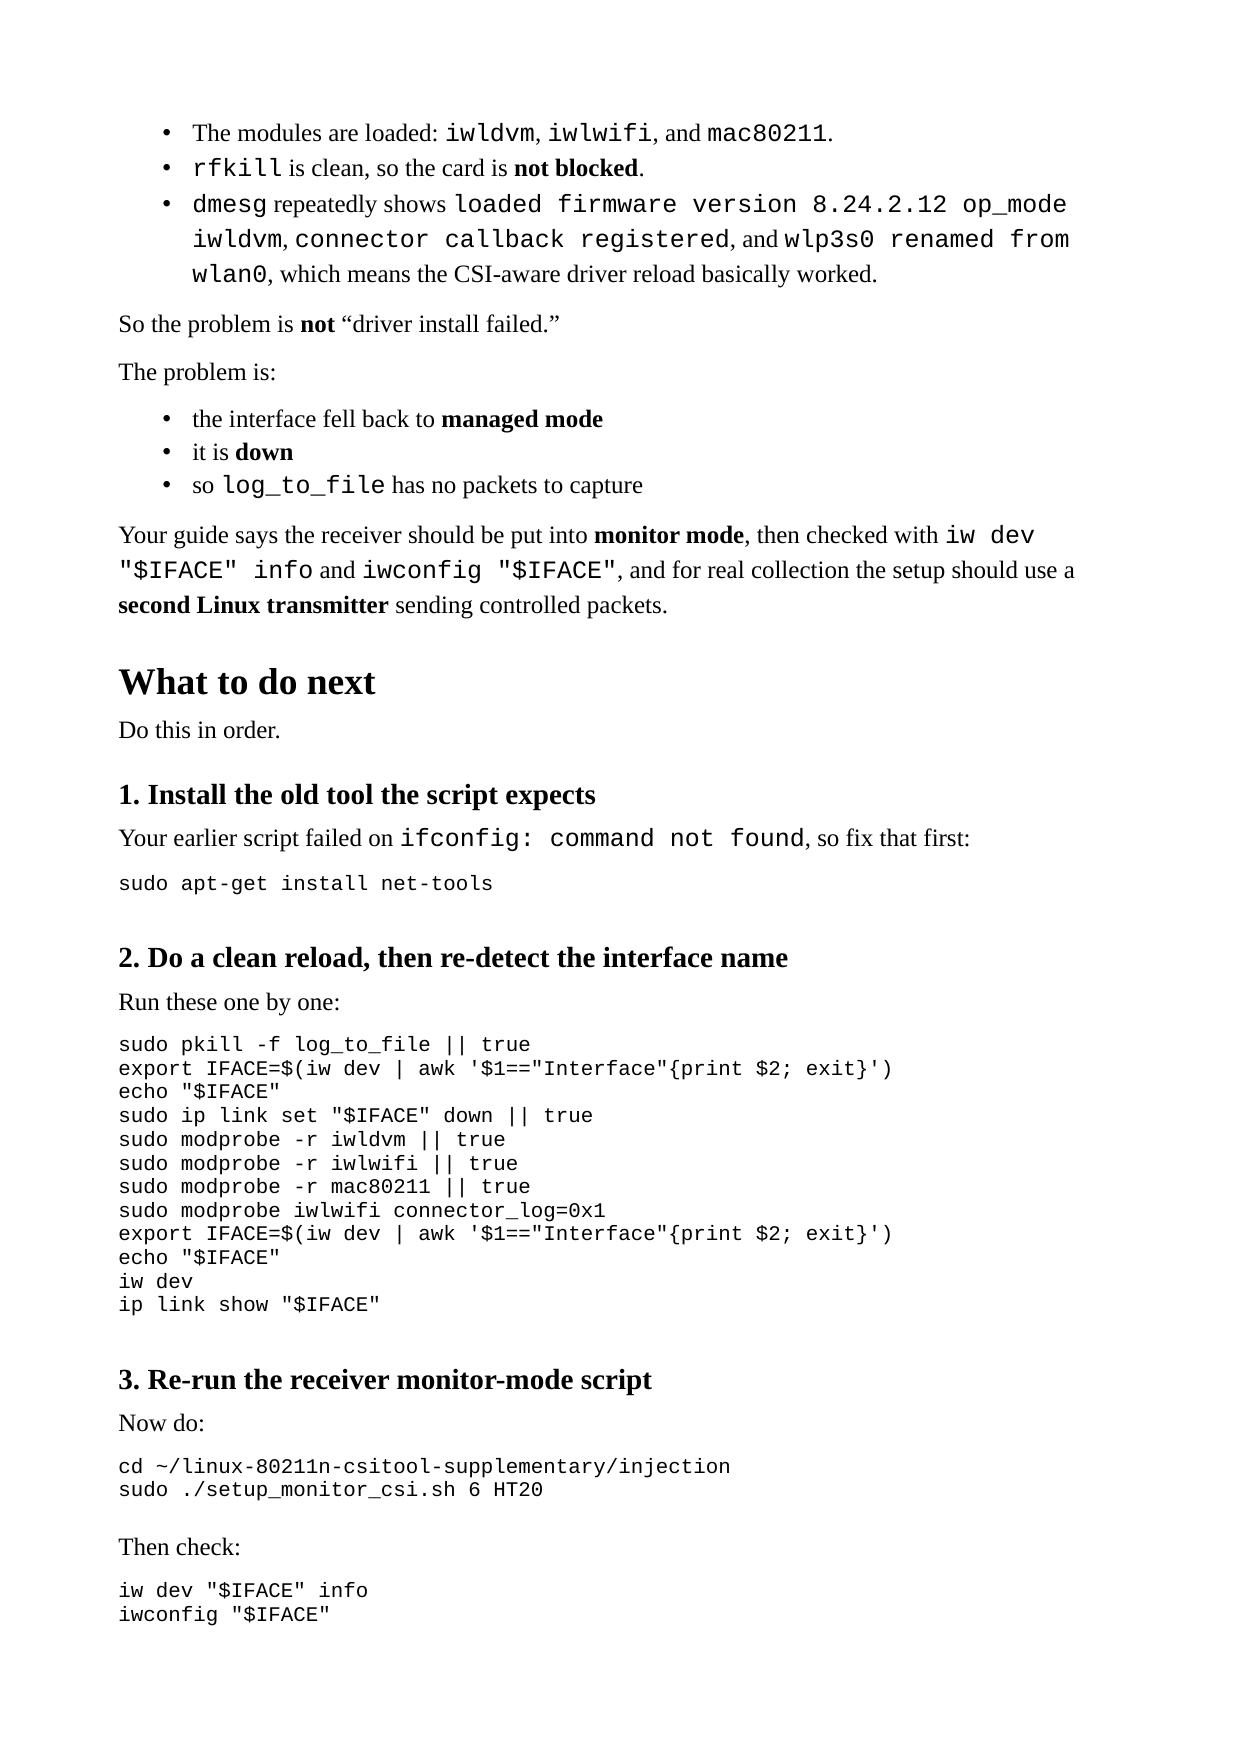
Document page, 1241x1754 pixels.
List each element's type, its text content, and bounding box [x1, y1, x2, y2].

text echo "$IFACE" [118, 1082, 1122, 1105]
list rfkill is clean, so the card is not blocked. [162, 153, 1122, 184]
list The modules are loaded: iwldvm, iwlwifi, and mac80211. [162, 118, 1122, 149]
subtitle What to do next [118, 659, 1122, 702]
text sudo ip link set "$IFACE" down || true [118, 1105, 1122, 1129]
text sudo modprobe iwlwifi connector_log=0x1 [118, 1200, 1122, 1223]
text sudo pkill -f log_to_file || true [118, 1034, 1122, 1058]
text Your earlier script failed on ifconfig: command not found, so fix that first: [118, 823, 1122, 854]
subtitle 1. Install the old tool the script expects [118, 777, 1122, 810]
text sudo ./setup_monitor_csi.sh 6 HT20 [118, 1479, 1122, 1503]
text Run these one by one: [118, 987, 1122, 1015]
text sudo apt-get install net-tools [118, 873, 1122, 897]
list it is down [162, 437, 1122, 466]
text The problem is: [118, 357, 1122, 386]
text export IFACE=$(iw dev | awk '$1=="Interface"{print $2; exit}') [118, 1058, 1122, 1082]
text export IFACE=$(iw dev | awk '$1=="Interface"{print $2; exit}') [118, 1223, 1122, 1247]
list dmesg repeatedly shows loaded firmware version 8.24.2.12 op_mode iwldvm, connector callback registered, and wlp3s0 renamed from wlan0, which means the CSI-aware driver reload basically worked. [162, 189, 1122, 290]
text Now do: [118, 1408, 1122, 1437]
text Your guide says the receiver should be put into monitor mode, then checked with iw dev "$IFACE" info and iwconfig "$IFACE", and for real collection the setup should use a second Linux transmitter sending controlled packets. [118, 520, 1122, 619]
text cd ~/linux-80211n-csitool-supplementary/injection [118, 1456, 1122, 1479]
text Do this in order. [118, 715, 1122, 743]
subtitle 2. Do a clean reload, then re-detect the interface name [118, 941, 1122, 974]
text sudo modprobe -r mac80211 || true [118, 1176, 1122, 1200]
text sudo modprobe -r iwldvm || true [118, 1129, 1122, 1152]
text iwconfig "$IFACE" [118, 1604, 1122, 1627]
list the interface fell back to managed mode [162, 404, 1122, 433]
text sudo modprobe -r iwlwifi || true [118, 1152, 1122, 1176]
text iw dev "$IFACE" info [118, 1580, 1122, 1604]
subtitle 3. Re-run the receiver monitor-mode script [118, 1362, 1122, 1396]
text ip link show "$IFACE" [118, 1294, 1122, 1318]
list so log_to_file has no packets to capture [162, 470, 1122, 501]
text Then check: [118, 1532, 1122, 1561]
text echo "$IFACE" [118, 1247, 1122, 1271]
text iw dev [118, 1271, 1122, 1294]
text So the problem is not “driver install failed.” [118, 309, 1122, 338]
